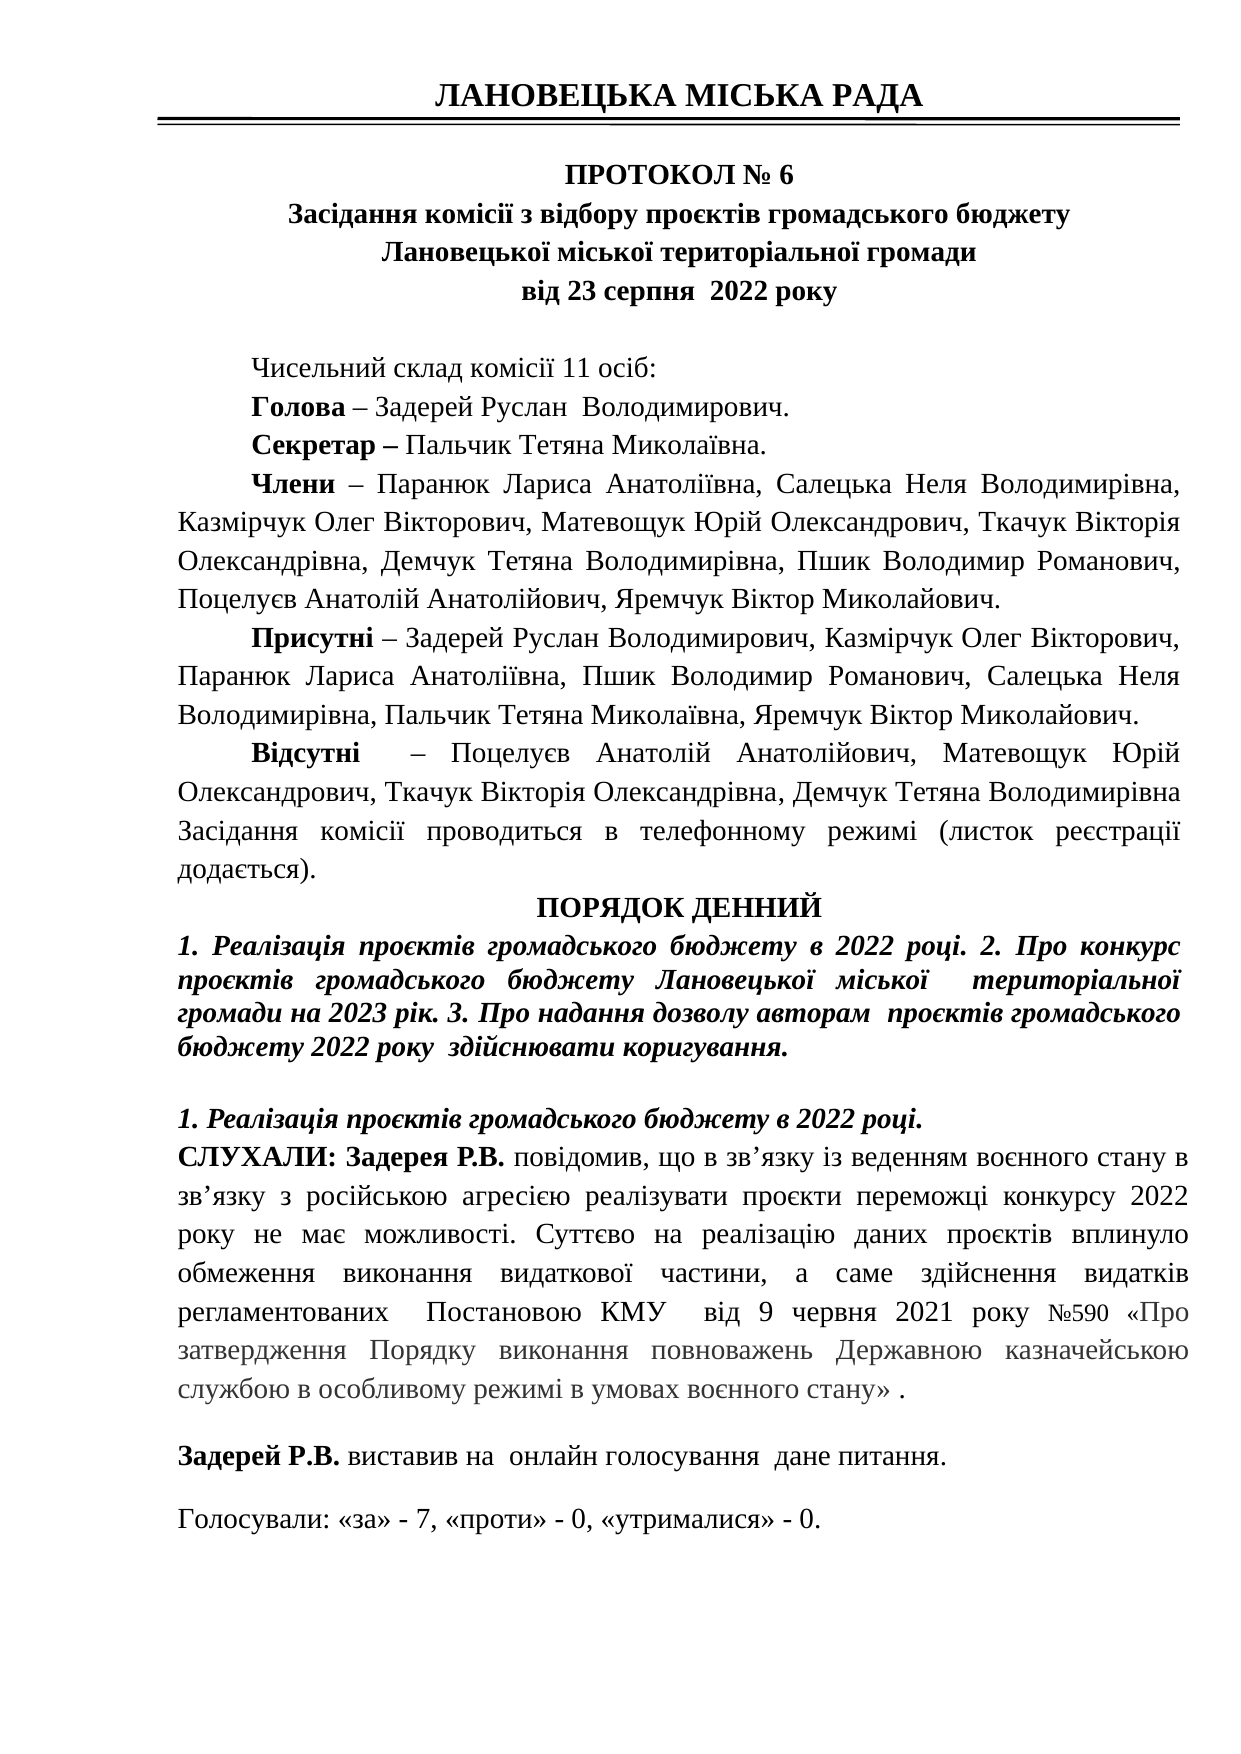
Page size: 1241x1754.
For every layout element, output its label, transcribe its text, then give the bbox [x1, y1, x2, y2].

text Лановецької міської територіальної громади [177, 234, 1181, 268]
text ПОРЯДОК ДЕННИЙ [177, 890, 1181, 923]
text Голова – Задерей Руслан Володимирович. [177, 389, 1181, 422]
text Присутні – Задерей Руслан Володимирович, Казмірчук Олег Вікторович, Паранюк Лариса Анатоліївна, Пшик Володимир Романович, Салецька Неля Володимирівна, Пальчик Тетяна Миколаївна, Яремчук Віктор Миколайович. [177, 620, 1181, 731]
text ПРОТОКОЛ № 6 [177, 157, 1181, 191]
text ЛАНОВЕЦЬКА МІСЬКА РАДА [177, 75, 1181, 113]
text Відсутні – Поцелуєв Анатолій Анатолійович, Матевощук Юрій Олександрович, Ткачук Вікторія Олександрівна, Демчук Тетяна Володимирівна Засідання комісії проводиться в телефонному режимі (листок реєстрації додається). [177, 736, 1181, 885]
text Голосували: «за» - 7, «проти» - 0, «утрималися» - 0. [177, 1501, 1181, 1535]
text Засідання комісії з відбору проєктів громадського бюджету [177, 196, 1181, 229]
text СЛУХАЛИ: Задерея Р.В. повідомив, що в зв’язку із веденням воєнного стану в зв’язку з російською агресією реалізувати проєкти переможці конкурсу 2022 року не має можливості. Суттєво на реалізацію даних проєктів вплинуло обмеження виконання видаткової частини, а саме здійснення видатків регламентованих Постановою КМУ від 9 червня 2021 року №590 «Про затвердження Порядку виконання повноважень Державною казначейською службою в особливому режимі в умовах воєнного стану» . [177, 1139, 1190, 1404]
text Секретар – Пальчик Тетяна Миколаївна. [177, 427, 1181, 461]
text від 23 серпня 2022 року [177, 273, 1181, 307]
text 1. Реалізація проєктів громадського бюджету в 2022 році. 2. Про конкурс проєктів громадського бюджету Лановецької міської територіальної громади на 2023 рік. 3. Про надання дозволу авторам проєктів громадського бюджету 2022 року здійснювати коригування. [177, 928, 1181, 1062]
text Задерей Р.В. виставив на онлайн голосування дане питання. [177, 1438, 1181, 1472]
text Члени – Паранюк Лариса Анатоліївна, Салецька Неля Володимирівна, Казмірчук Олег Вікторович, Матевощук Юрій Олександрович, Ткачук Вікторія Олександрівна, Демчук Тетяна Володимирівна, Пшик Володимир Романович, Поцелуєв Анатолій Анатолійович, Яремчук Віктор Миколайович. [177, 466, 1181, 615]
text Чисельний склад комісії 11 осіб: [177, 350, 1181, 384]
text 1. Реалізація проєктів громадського бюджету в 2022 році. [177, 1101, 1190, 1134]
